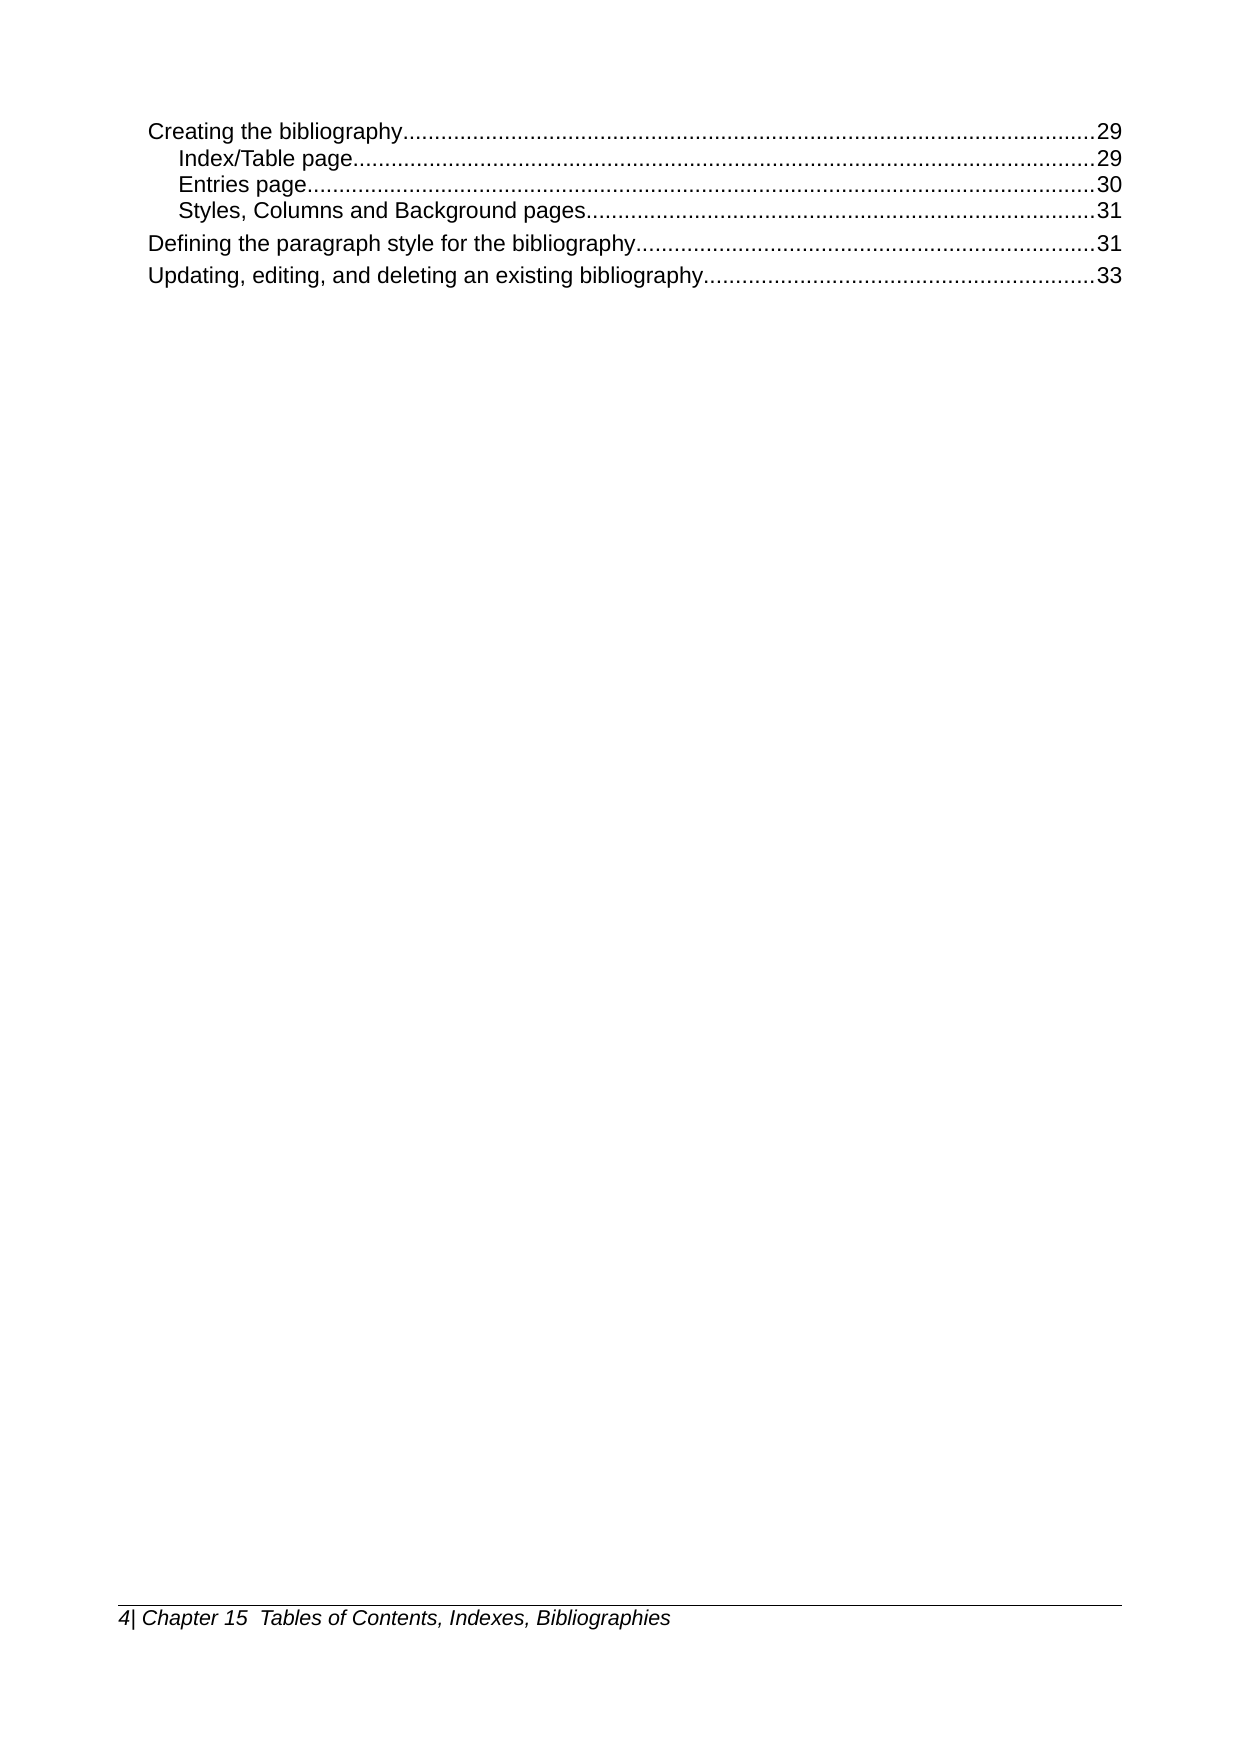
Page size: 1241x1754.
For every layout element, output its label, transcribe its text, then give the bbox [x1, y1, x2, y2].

text Creating the bibliography 29 [148, 118, 1122, 144]
text Defining the paragraph style for the bibliography 31 [148, 229, 1122, 256]
text Updating, editing, and deleting an existing bibliography 33 [148, 262, 1122, 288]
text Entries page 30 [178, 171, 1122, 197]
text Styles, Columns and Background pages 31 [178, 197, 1122, 223]
text Index/Table page 29 [178, 144, 1122, 171]
